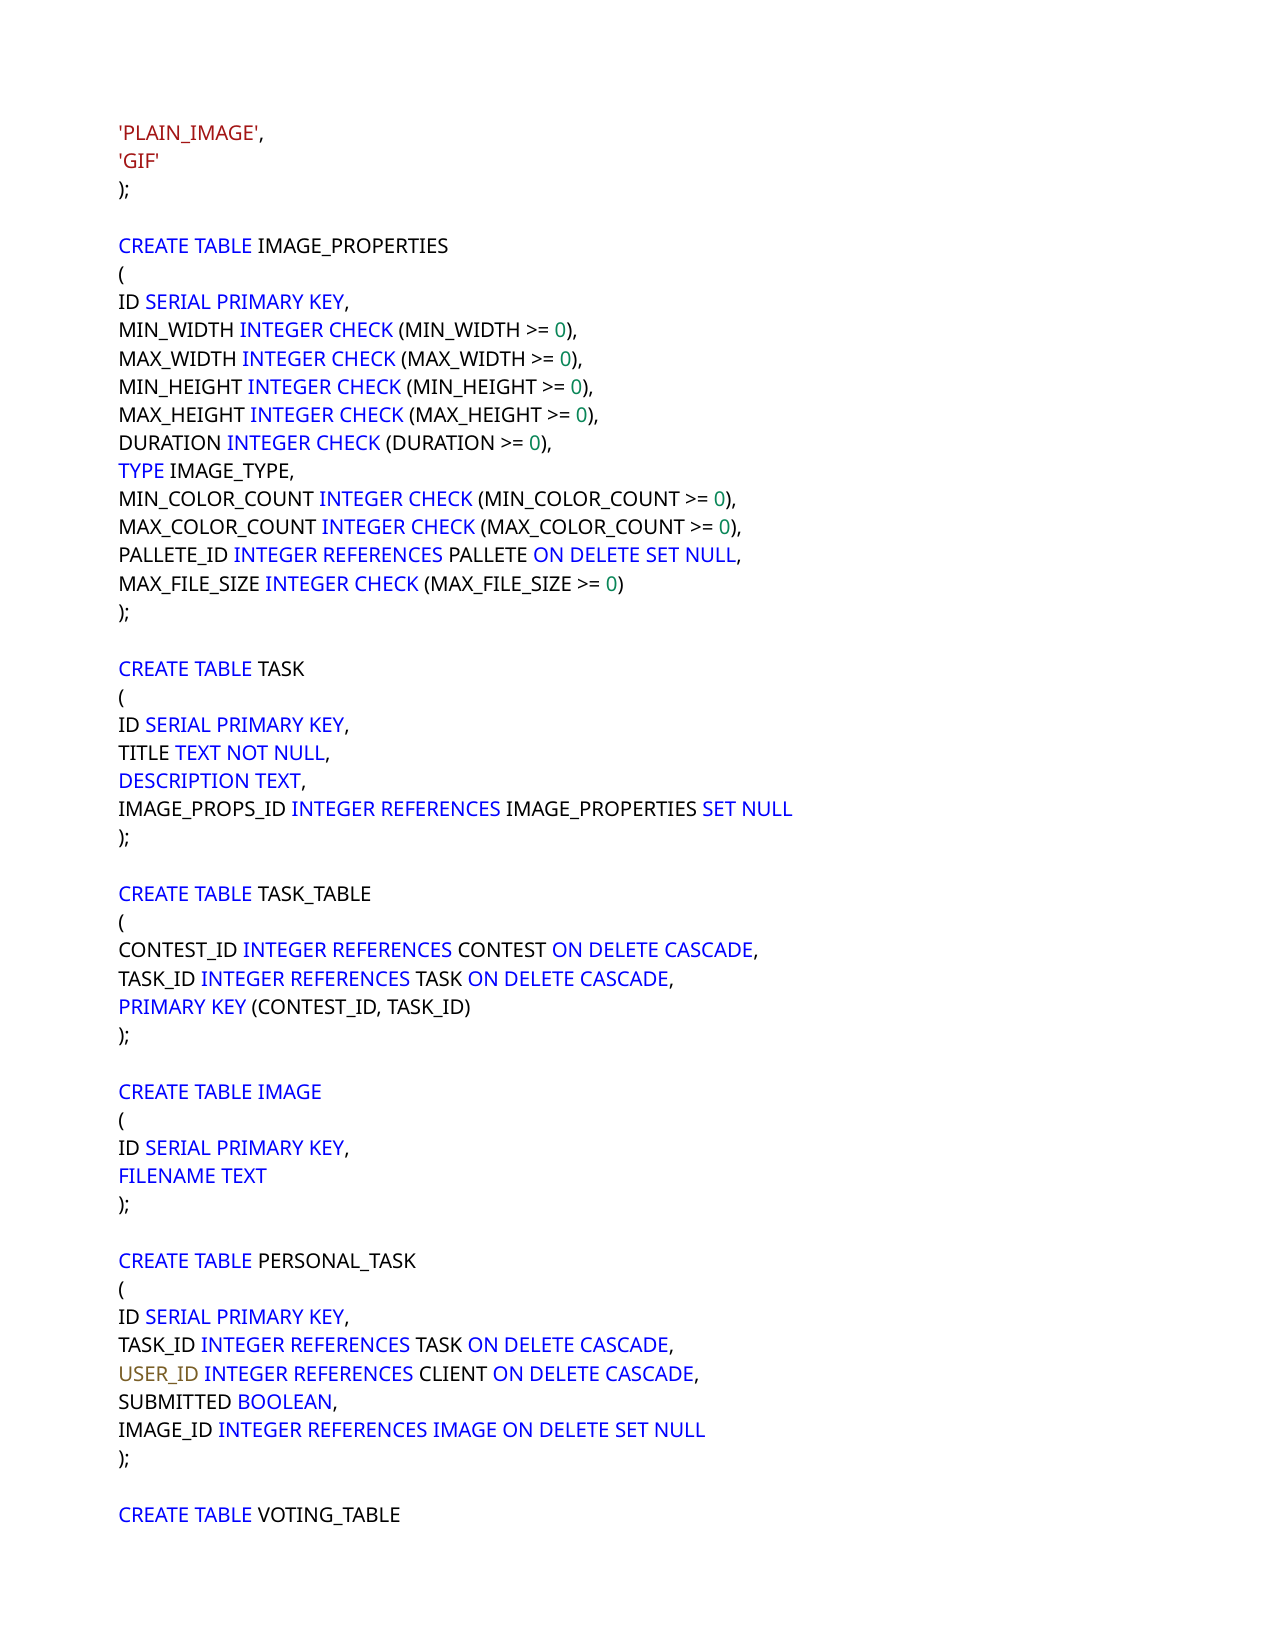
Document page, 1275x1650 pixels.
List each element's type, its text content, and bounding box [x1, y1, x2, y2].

text ( [118, 1274, 1157, 1302]
text IMAGE_ID INTEGER REFERENCES IMAGE ON DELETE SET NULL [118, 1415, 1157, 1443]
text MIN_COLOR_COUNT INTEGER CHECK (MIN_COLOR_COUNT >= 0), [118, 484, 1157, 512]
text ID SERIAL PRIMARY KEY, [118, 710, 1157, 738]
text ID SERIAL PRIMARY KEY, [118, 1133, 1157, 1161]
text SUBMITTED BOOLEAN, [118, 1387, 1157, 1415]
text ); [118, 597, 1157, 625]
text CONTEST_ID INTEGER REFERENCES CONTEST ON DELETE CASCADE, [118, 936, 1157, 964]
text ); [118, 1189, 1157, 1217]
text FILENAME TEXT [118, 1161, 1157, 1189]
text MIN_HEIGHT INTEGER CHECK (MIN_HEIGHT >= 0), [118, 372, 1157, 400]
text 'GIF' [118, 146, 1157, 174]
text ( [118, 1105, 1157, 1133]
text TASK_ID INTEGER REFERENCES TASK ON DELETE CASCADE, [118, 964, 1157, 992]
text MIN_WIDTH INTEGER CHECK (MIN_WIDTH >= 0), [118, 316, 1157, 344]
text CREATE TABLE TASK [118, 654, 1157, 682]
text ( [118, 682, 1157, 710]
text ID SERIAL PRIMARY KEY, [118, 1302, 1157, 1331]
text ); [118, 1443, 1157, 1471]
text DESCRIPTION TEXT, [118, 766, 1157, 794]
text ( [118, 259, 1157, 287]
text PALLETE_ID INTEGER REFERENCES PALLETE ON DELETE SET NULL, [118, 541, 1157, 569]
text ); [118, 822, 1157, 851]
text ( [118, 907, 1157, 936]
text TASK_ID INTEGER REFERENCES TASK ON DELETE CASCADE, [118, 1331, 1157, 1359]
text MAX_WIDTH INTEGER CHECK (MAX_WIDTH >= 0), [118, 344, 1157, 372]
text MAX_FILE_SIZE INTEGER CHECK (MAX_FILE_SIZE >= 0) [118, 569, 1157, 597]
text TITLE TEXT NOT NULL, [118, 738, 1157, 766]
text CREATE TABLE TASK_TABLE [118, 879, 1157, 907]
text CREATE TABLE IMAGE_PROPERTIES [118, 231, 1157, 259]
text IMAGE_PROPS_ID INTEGER REFERENCES IMAGE_PROPERTIES SET NULL [118, 794, 1157, 822]
text MAX_HEIGHT INTEGER CHECK (MAX_HEIGHT >= 0), [118, 400, 1157, 428]
text CREATE TABLE PERSONAL_TASK [118, 1246, 1157, 1274]
text TYPE IMAGE_TYPE, [118, 456, 1157, 484]
text CREATE TABLE IMAGE [118, 1077, 1157, 1105]
text USER_ID INTEGER REFERENCES CLIENT ON DELETE CASCADE, [118, 1359, 1157, 1387]
text ID SERIAL PRIMARY KEY, [118, 287, 1157, 316]
text 'PLAIN_IMAGE', [118, 118, 1157, 146]
text ); [118, 1020, 1157, 1048]
text MAX_COLOR_COUNT INTEGER CHECK (MAX_COLOR_COUNT >= 0), [118, 512, 1157, 541]
text CREATE TABLE VOTING_TABLE [118, 1500, 1157, 1528]
text PRIMARY KEY (CONTEST_ID, TASK_ID) [118, 992, 1157, 1020]
text ); [118, 174, 1157, 202]
text DURATION INTEGER CHECK (DURATION >= 0), [118, 428, 1157, 456]
